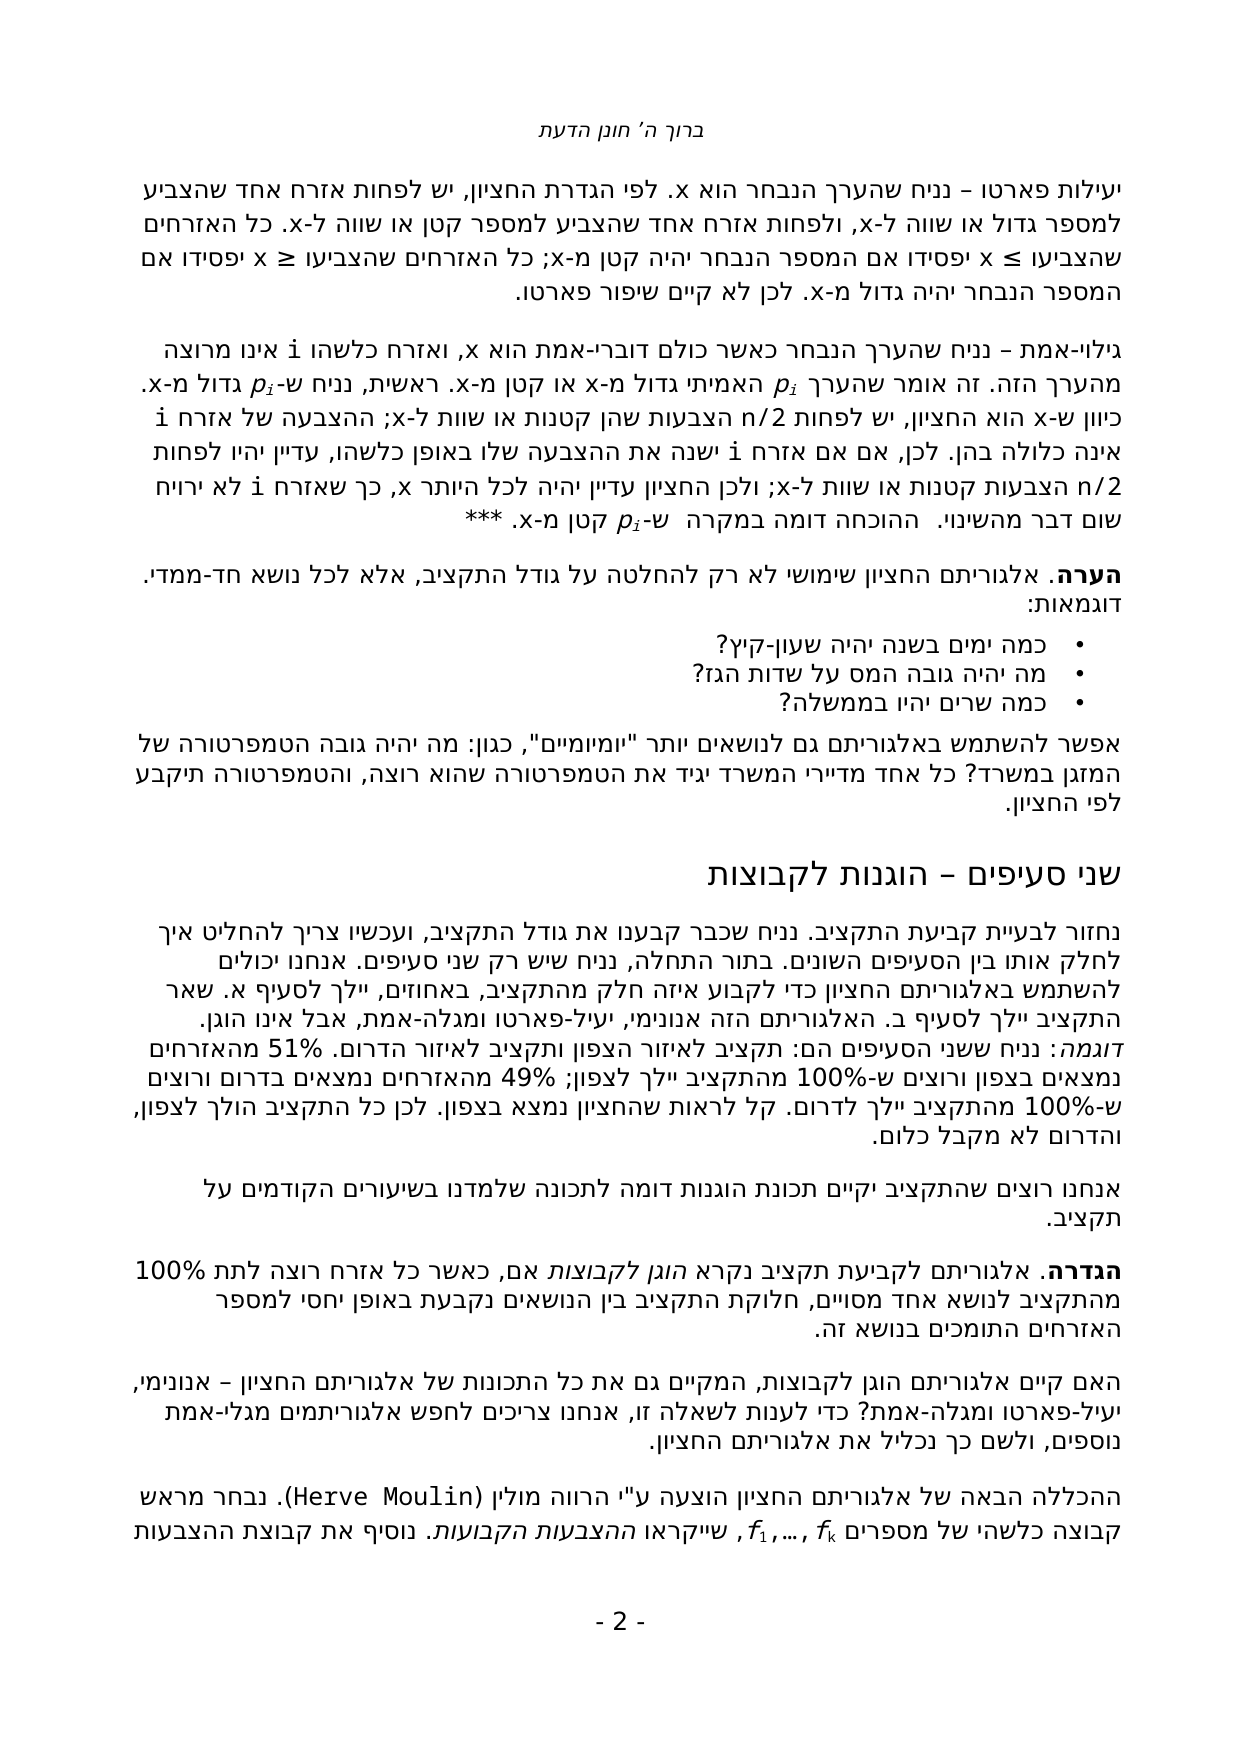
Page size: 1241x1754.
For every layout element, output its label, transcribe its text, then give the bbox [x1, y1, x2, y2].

text הגדרה. אלגוריתם לקביעת תקציב נקרא הוגן לקבוצות אם, כאשר כל אזרח רוצה לתת 100% מהתקציב לנושא אחד מסויים, חלוקת התקציב בין הנושאים נקבעת באופן יחסי למספר האזרחים התומכים בנושא זה. [118, 1256, 1122, 1344]
text הערה. אלגוריתם החציון שימושי לא רק להחלטה על גודל התקציב, אלא לכל נושא חד-ממדי. דוגמאות: [118, 560, 1122, 618]
text אפשר להשתמש באלגוריתם גם לנושאים יותר "יומיומיים", כגון: מה יהיה גובה הטמפרטורה של המזגן במשרד? כל אחד מדיירי המשרד יגיד את הטמפרטורה שהוא רוצה, והטמפרטורה תיקבע לפי החציון. [118, 729, 1122, 817]
text האם קיים אלגוריתם הוגן לקבוצות, המקיים גם את כל התכונות של אלגוריתם החציון – אנונימי, יעיל-פארטו ומגלה-אמת? כדי לענות לשאלה זו, אנחנו צריכים לחפש אלגוריתמים מגלי-אמת נוספים, ולשם כך נכליל את אלגוריתם החציון. [118, 1368, 1122, 1455]
text יעילות פארטו – נניח שהערך הנבחר הוא x. לפי הגדרת החציון, יש לפחות אזרח אחד שהצביע למספר גדול או שווה ל-x, ולפחות אזרח אחד שהצביע למספר קטן או שווה ל-x. כל האזרחים שהצביעו ≥ x יפסידו אם המספר הנבחר יהיה קטן מ-x; כל האזרחים שהצביעו ≤ x יפסידו אם המספר הנבחר יהיה גדול מ-x. לכן לא קיים שיפור פארטו. [118, 172, 1122, 308]
text נחזור לבעיית קביעת התקציב. נניח שכבר קבענו את גודל התקציב, ועכשיו צריך להחליט איך לחלק אותו בין הסעיפים השונים. בתור התחלה, נניח שיש רק שני סעיפים. אנחנו יכולים להשתמש באלגוריתם החציון כדי לקבוע איזה חלק מהתקציב, באחוזים, יילך לסעיף א. שאר התקציב יילך לסעיף ב. האלגוריתם הזה אנונימי, יעיל-פארטו ומגלה-אמת, אבל אינו הוגן. דוגמה: נניח ששני הסעיפים הם: תקציב לאיזור הצפון ותקציב לאיזור הדרום. 51% מהאזרחים נמצאים בצפון ורוצים ש-100% מהתקציב יילך לצפון; 49% מהאזרחים נמצאים בדרום ורוצים ש-100% מהתקציב יילך לדרום. קל לראות שהחציון נמצא בצפון. לכן כל התקציב הולך לצפון, והדרום לא מקבל כלום. [118, 917, 1122, 1151]
subtitle שני סעיפים – הוגנות לקבוצות [118, 854, 1122, 893]
text גילוי-אמת – נניח שהערך הנבחר כאשר כולם דוברי-אמת הוא x, ואזרח כלשהו i אינו מרוצה מהערך הזה. זה אומר שהערך pi האמיתי גדול מ-x או קטן מ-x. ראשית, נניח ש-pi גדול מ-x. כיוון ש-x הוא החציון, יש לפחות n/2 הצבעות שהן קטנות או שוות ל-x; ההצבעה של אזרח i אינה כלולה בהן. לכן, אם אם אזרח i ישנה את ההצבעה שלו באופן כלשהו, עדיין יהיו לפחות n/2 הצבעות קטנות או שוות ל-x; ולכן החציון עדיין יהיה לכל היותר x, כך שאזרח i לא ירויח שום דבר מהשינוי. ההוכחה דומה במקרה ש-pi קטן מ-x. *** [118, 332, 1122, 536]
list כמה שרים יהיו בממשלה? [118, 688, 1084, 718]
text אנחנו רוצים שהתקציב יקיים תכונת הוגנות דומה לתכונה שלמדנו בשיעורים הקודמים על תקציב. [118, 1174, 1122, 1233]
list כמה ימים בשנה יהיה שעון-קיץ? [118, 630, 1084, 659]
list מה יהיה גובה המס על שדות הגז? [118, 659, 1084, 688]
text ההכללה הבאה של אלגוריתם החציון הוצעה ע"י הרווה מולין (Herve Moulin). נבחר מראש קבוצה כלשהי של מספרים f1,…,fk, שייקראו ההצבעות הקבועות. נוסיף את קבוצת ההצבעות הקבועות לקבוצת ההצבעות של האזרחים, כך שיהיו לנו בסך-הכל n+k הצבעות. נפעיל את אלגוריתם החציון המקורי על n+k ההצבעות האלו. [118, 1479, 1122, 1547]
